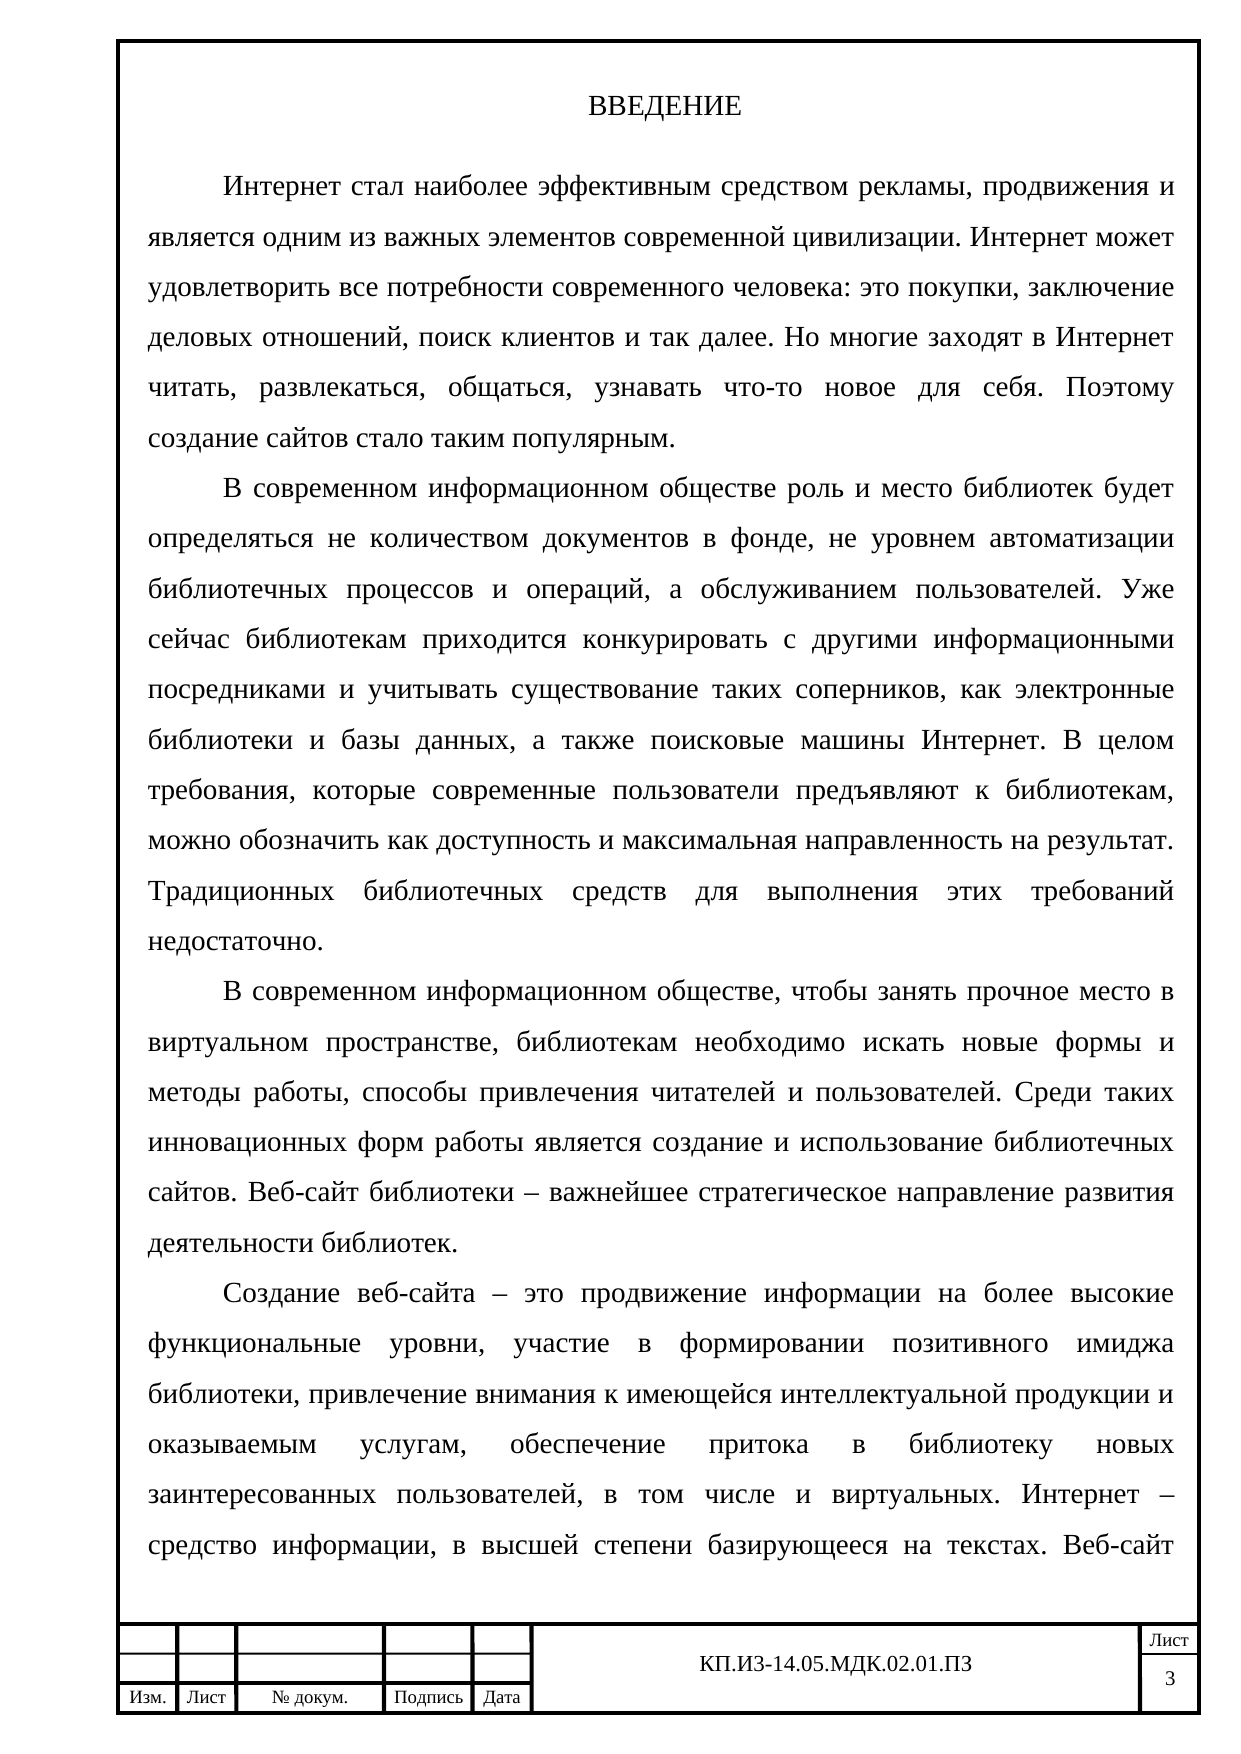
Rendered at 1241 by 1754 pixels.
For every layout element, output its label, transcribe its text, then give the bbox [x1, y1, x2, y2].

text В современном информационном обществе роль и место библиотек будет определяться не количеством документов в фонде, не уровнем автоматизации библиотечных процессов и операций, а обслуживанием пользователей. Уже сейчас библиотекам приходится конкурировать с другими информационными посредниками и учитывать существование таких соперников, как электронные библиотеки и базы данных, а также поисковые машины Интернет. В целом требования, которые современные пользователи предъявляют к библиотекам, можно обозначить как доступность и максимальная направленность на результат. Традиционных библиотечных средств для выполнения этих требований недостаточно. [148, 470, 1175, 957]
text Создание веб-сайта – это продвижение информации на более высокие функциональные уровни, участие в формировании позитивного имиджа библиотеки, привлечение внимания к имеющейся интеллектуальной продукции и оказываемым услугам, обеспечение притока в библиотеку новых заинтересованных пользователей, в том числе и виртуальных. Интернет – средство информации, в высшей степени базирующееся на текстах. Веб-сайт [148, 1275, 1175, 1560]
subtitle Введение [148, 88, 1175, 122]
text Интернет стал наиболее эффективным средством рекламы, продвижения и является одним из важных элементов современной цивилизации. Интернет может удовлетворить все потребности современного человека: это покупки, заключение деловых отношений, поиск клиентов и так далее. Но многие заходят в Интернет читать, развлекаться, общаться, узнавать что-то новое для себя. Поэтому создание сайтов стало таким популярным. [148, 168, 1175, 453]
text В современном информационном обществе, чтобы занять прочное место в виртуальном пространстве, библиотекам необходимо искать новые формы и методы работы, способы привлечения читателей и пользователей. Среди таких инновационных форм работы является создание и использование библиотечных сайтов. Веб-сайт библиотеки – важнейшее стратегическое направление развития деятельности библиотек. [148, 973, 1175, 1258]
